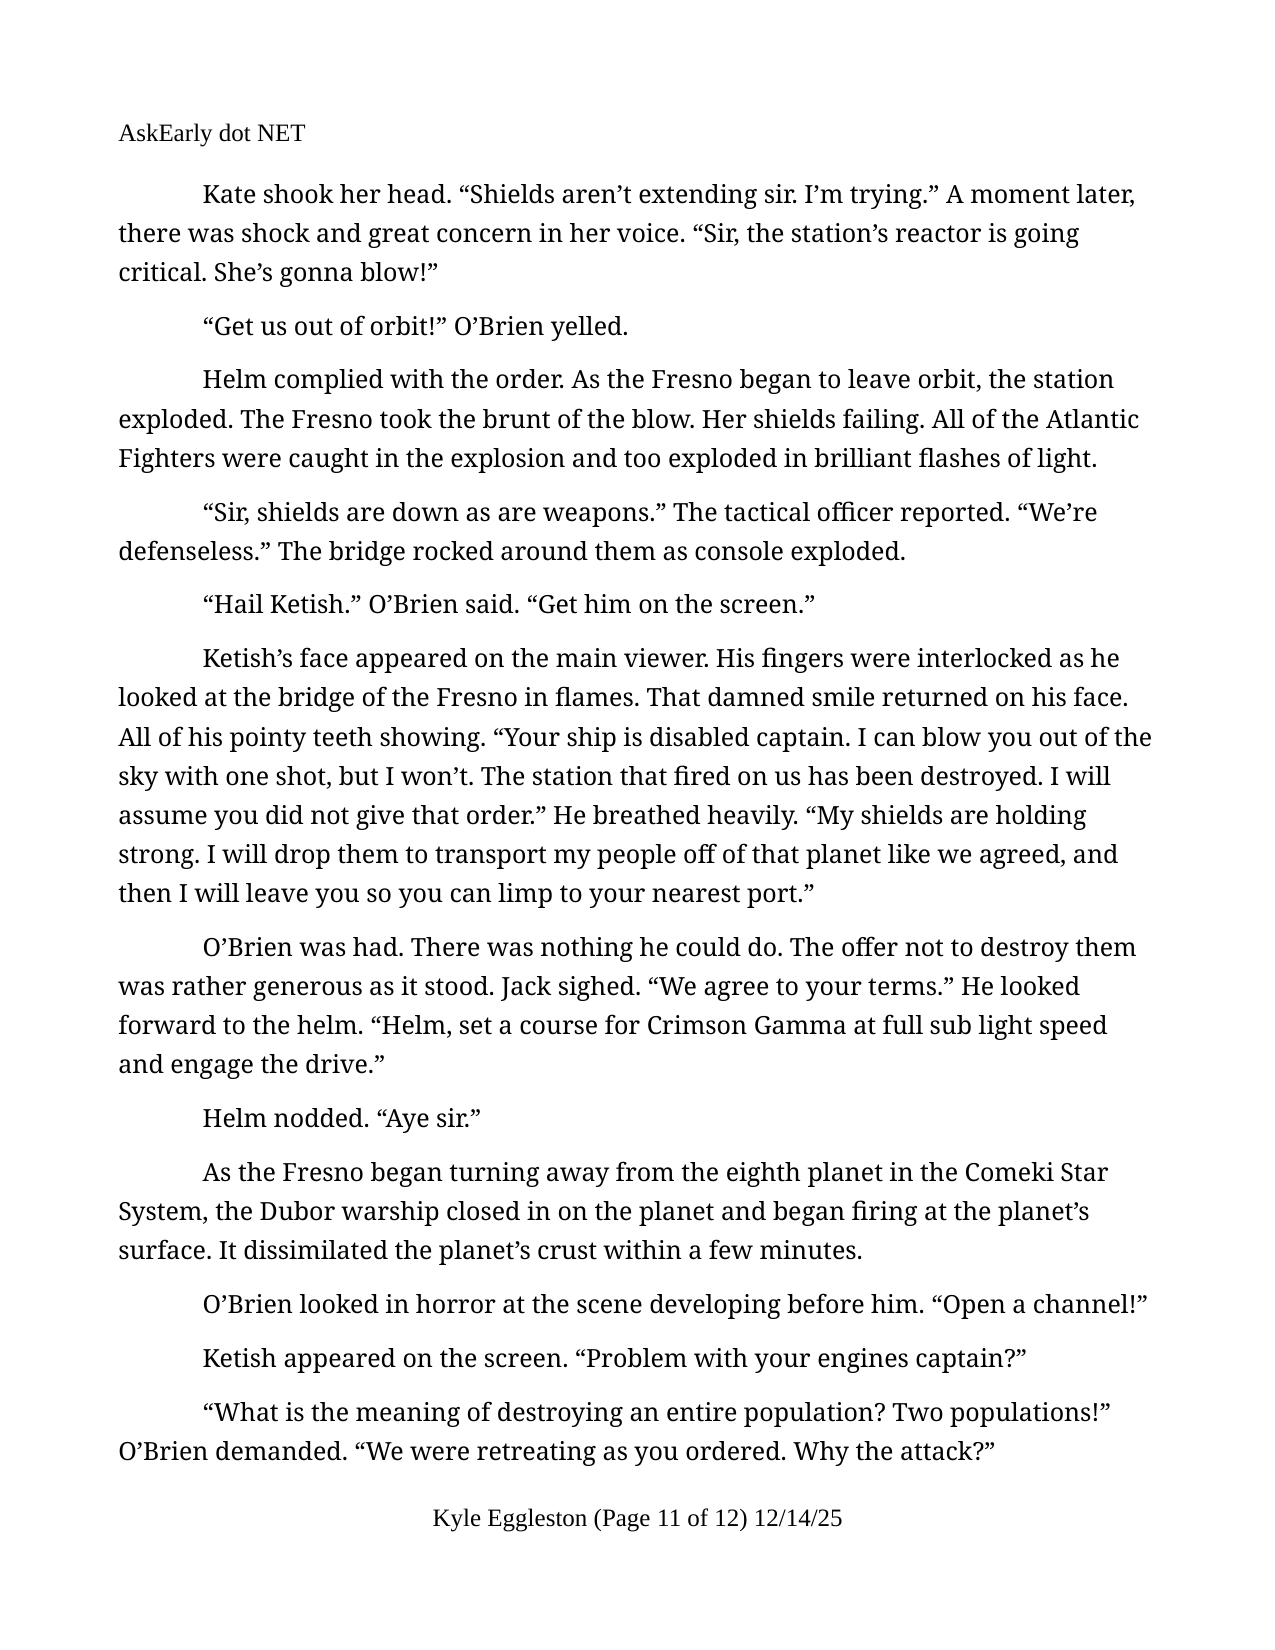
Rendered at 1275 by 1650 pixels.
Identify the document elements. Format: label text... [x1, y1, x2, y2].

text “Hail Ketish.” O’Brien said. “Get him on the screen.” [118, 587, 1157, 621]
text Helm complied with the order. As the Fresno began to leave orbit, the station exploded. The Fresno took the brunt of the blow. Her shields failing. All of the Atlantic Fighters were caught in the explosion and too exploded in brilliant flashes of light. [118, 362, 1157, 474]
text O’Brien was had. There was nothing he could do. The offer not to destroy them was rather generous as it stood. Jack sighed. “We agree to your terms.” He looked forward to the helm. “Helm, set a course for Crimson Gamma at full sub light speed and engage the drive.” [118, 930, 1157, 1081]
text “Get us out of orbit!” O’Brien yelled. [118, 308, 1157, 342]
text O’Brien looked in horror at the scene developing before him. “Open a channel!” [118, 1287, 1157, 1321]
text Helm nodded. “Aye sir.” [118, 1101, 1157, 1135]
text Ketish appeared on the screen. “Problem with your engines captain?” [118, 1341, 1157, 1374]
text Ketish’s face appeared on the main viewer. His fingers were interlocked as he looked at the bridge of the Fresno in flames. That damned smile returned on his face. All of his pointy teeth showing. “Your ship is disabled captain. I can blow you out of the sky with one shot, but I won’t. The station that fired on us has been destroyed. I will assume you did not give that order.” He breathed heavily. “My shields are holding strong. I will drop them to transport my people off of that planet like we agreed, and then I will leave you so you can limp to your nearest port.” [118, 641, 1157, 910]
text “What is the meaning of destroying an entire population? Two populations!” O’Brien demanded. “We were retreating as you ordered. Why the attack?” [118, 1394, 1157, 1467]
text “Sir, shields are down as are weapons.” The tactical officer reported. “We’re defenseless.” The bridge rocked around them as console exploded. [118, 494, 1157, 567]
text As the Fresno began turning away from the eighth planet in the Comeki Star System, the Dubor warship closed in on the planet and began firing at the planet’s surface. It dissimilated the planet’s crust within a few minutes. [118, 1155, 1157, 1267]
text Kate shook her head. “Shields aren’t extending sir. I’m trying.” A moment later, there was shock and great concern in her voice. “Sir, the station’s reactor is going critical. She’s gonna blow!” [118, 176, 1157, 289]
